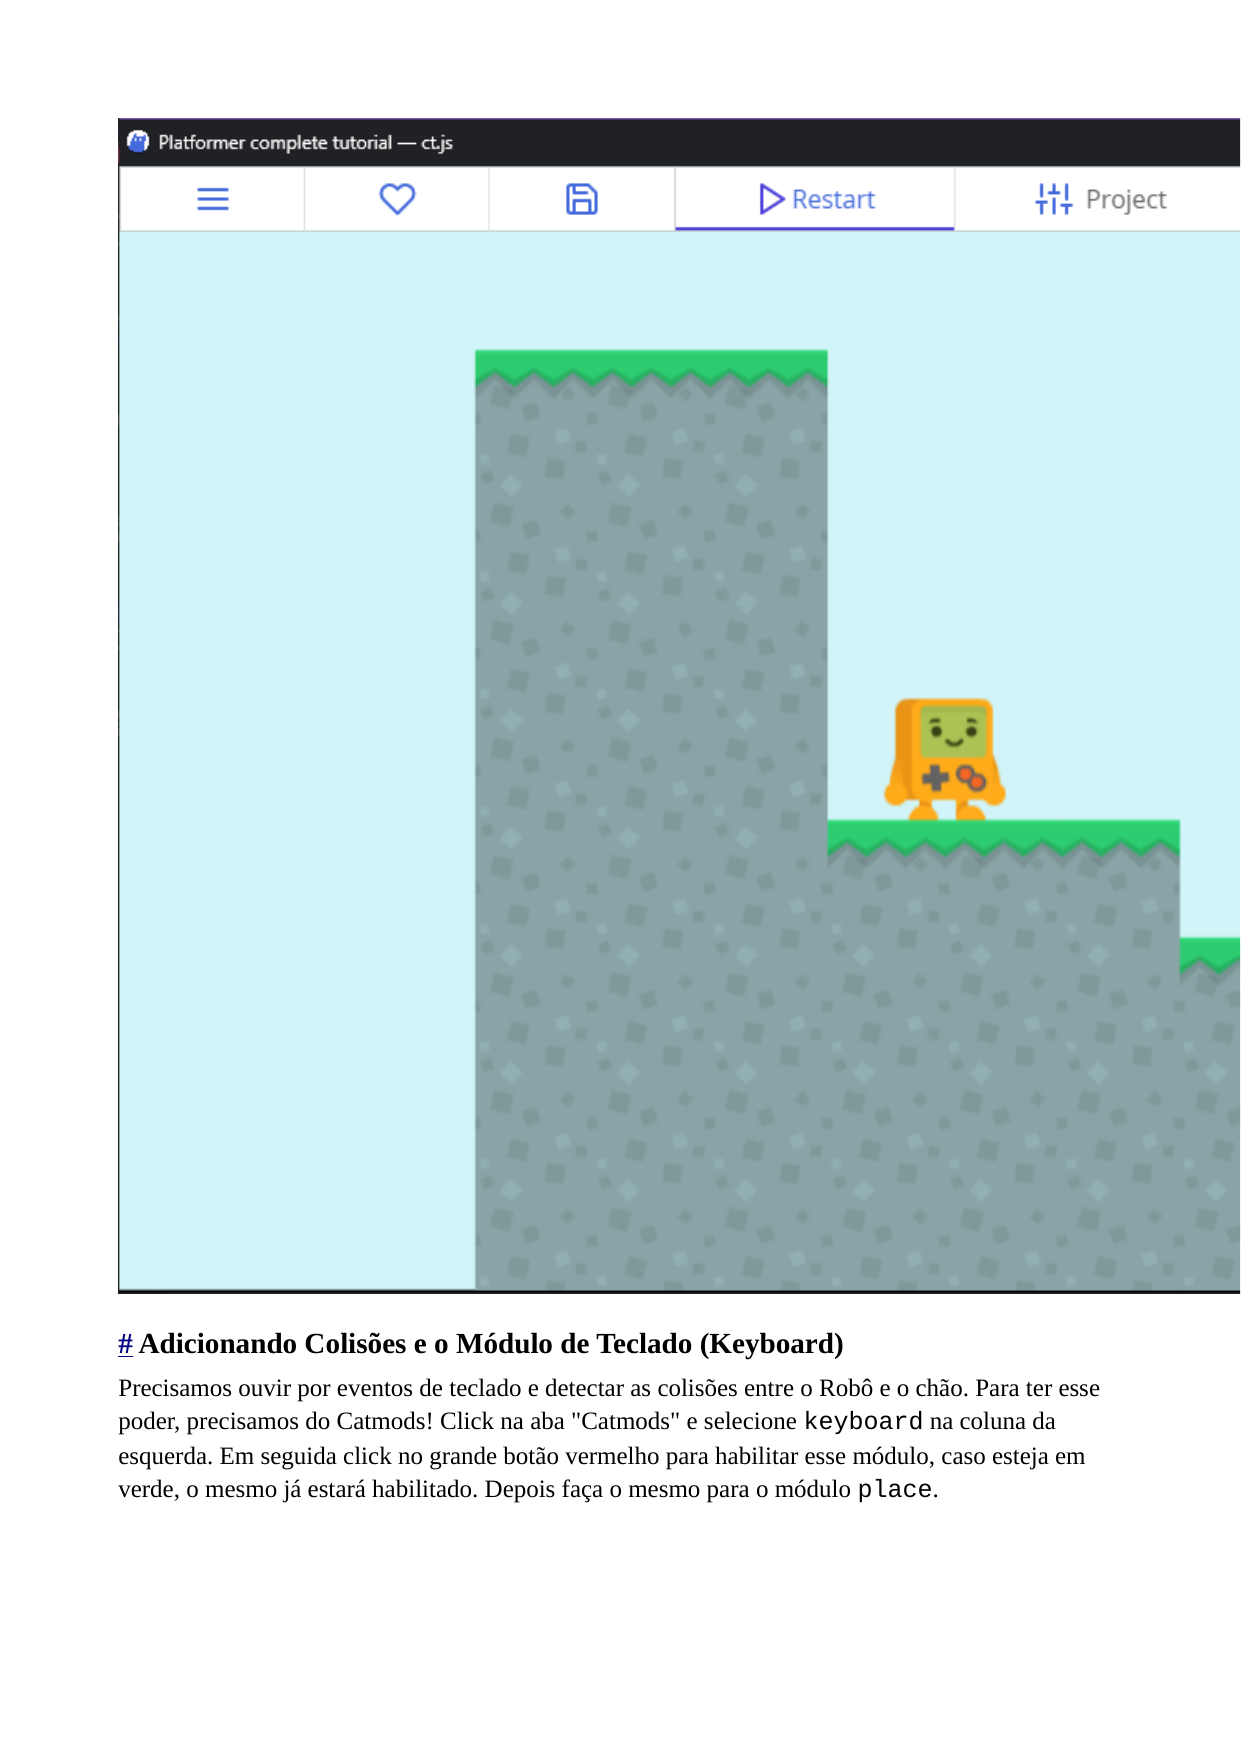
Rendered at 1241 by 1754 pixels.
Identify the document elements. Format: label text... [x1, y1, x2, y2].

picture [118, 118, 1241, 1294]
subtitle # Adicionando Colisões e o Módulo de Teclado (Keyboard) [118, 1327, 1122, 1360]
text Precisamos ouvir por eventos de teclado e detectar as colisões entre o Robô e o chão. Para ter esse poder, precisamos do Catmods! Click na aba "Catmods" e selecione keyboard na coluna da esquerda. Em seguida click no grande botão vermelho para habilitar esse módulo, caso esteja em verde, o mesmo já estará habilitado. Depois faça o mesmo para o módulo place. [118, 1373, 1122, 1505]
